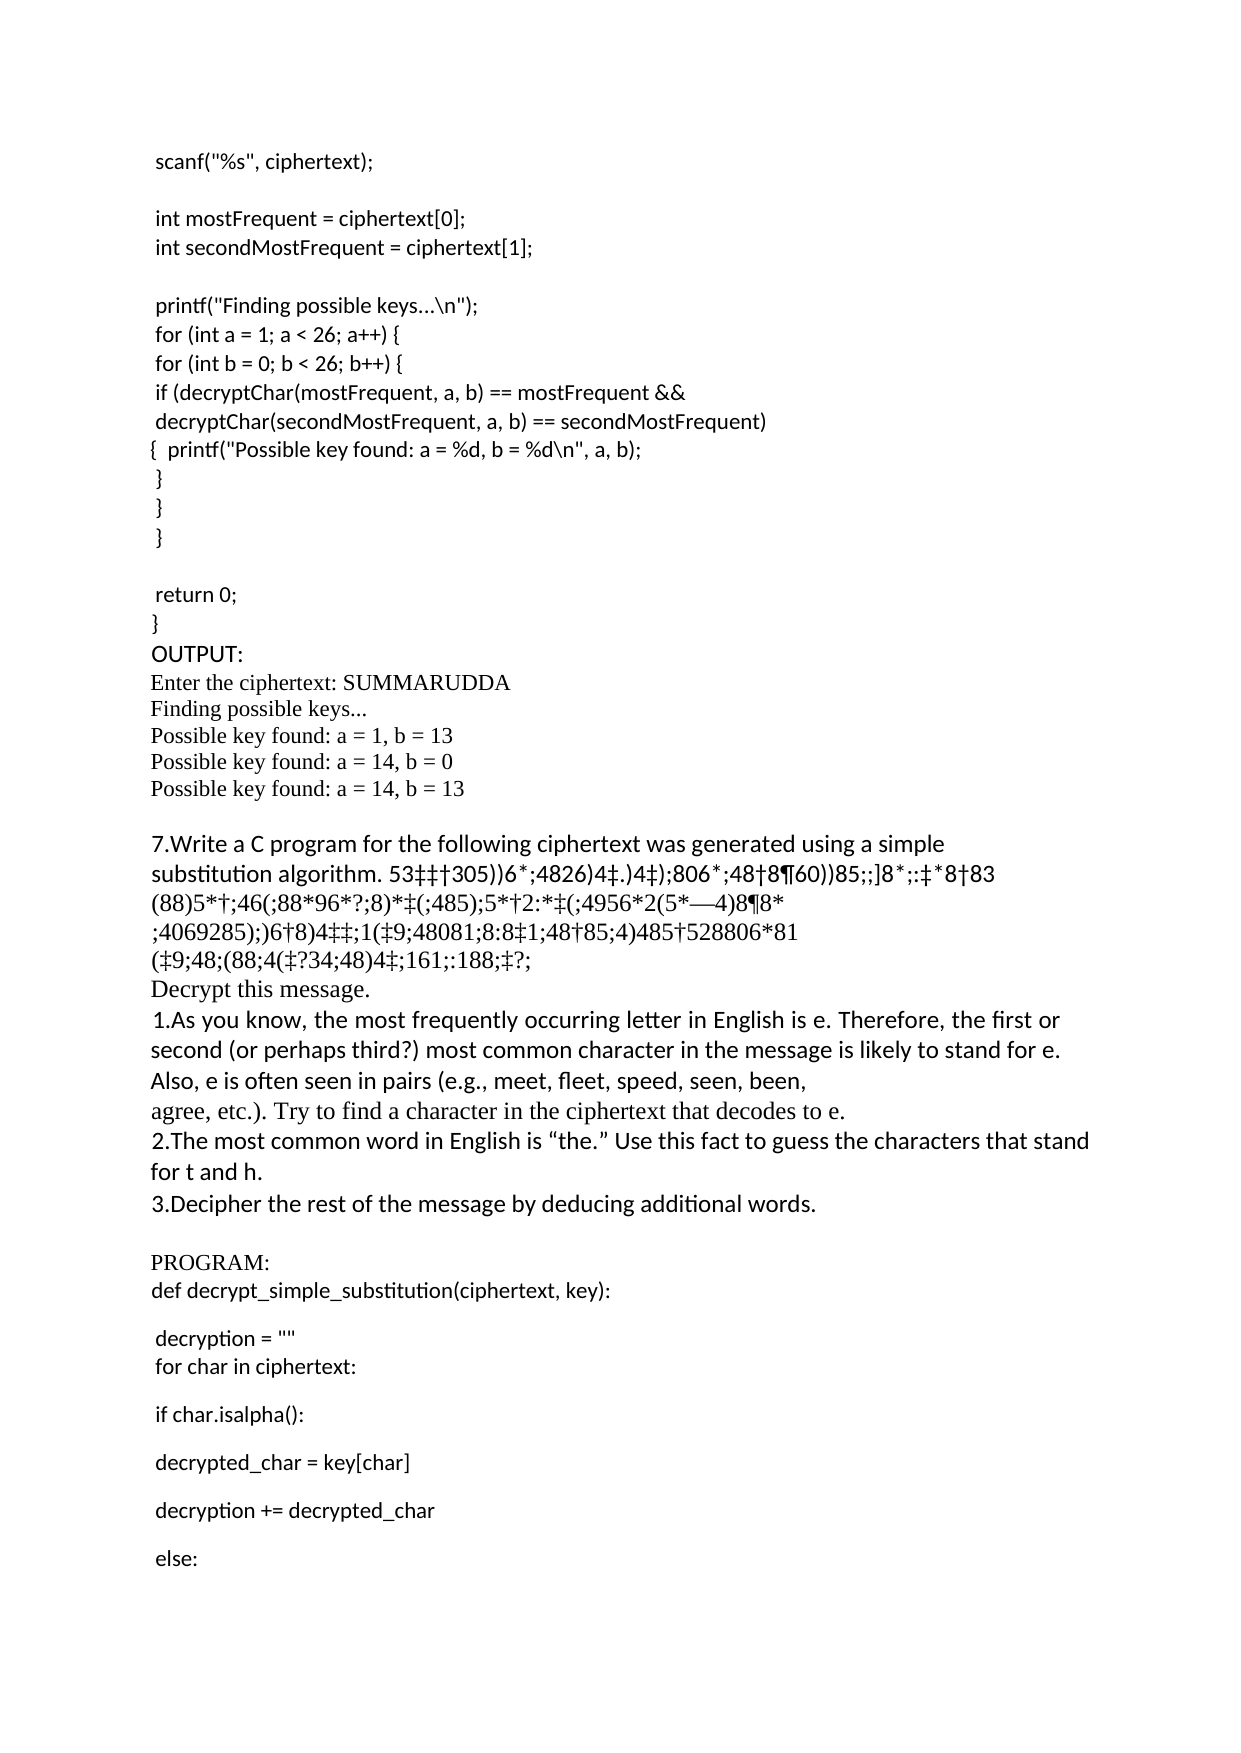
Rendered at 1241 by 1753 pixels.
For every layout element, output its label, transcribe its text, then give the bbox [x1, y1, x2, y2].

text ;4069285);)6†8)4‡‡;1(‡9;48081;8:8‡1;48†85;4)485†528806*81 [152, 917, 1097, 946]
text int secondMostFrequent = ciphertext[1]; [150, 233, 1097, 262]
text Possible key found: a = 1, b = 13 [150, 722, 1097, 748]
text 7.Write a C program for the following ciphertext was generated using a simple substitution algorithm. 53‡‡†305))6*;4826)4‡.)4‡);806*;48†8¶60))85;;]8*;:‡*8†83 (88)5*†;46(;88*96*?;8)*‡(;485);5*†2:*‡(;4956*2(5*—4)8¶8* [151, 828, 1034, 917]
text if char.isalpha(): [150, 1400, 1097, 1428]
text decryption = "" [150, 1324, 1097, 1352]
text decrypted_char = key[char] [150, 1448, 1097, 1476]
text for (int b = 0; b < 26; b++) { [150, 349, 1097, 377]
text printf("Finding possible keys...\n"); [150, 291, 1097, 319]
text 2.The most common word in English is “the.” Use this fact to guess the characters that stand for t and h. [150, 1126, 1091, 1187]
text (‡9;48;(88;4(‡?34;48)4‡;161;:188;‡?; [151, 946, 1097, 974]
text } [150, 493, 1097, 522]
text PROGRAM: [150, 1249, 1097, 1276]
text Possible key found: a = 14, b = 0 [150, 748, 1097, 774]
text else: [150, 1544, 1097, 1572]
text return 0; [150, 580, 1097, 608]
text scanf("%s", ciphertext); [150, 147, 1097, 175]
text if (decryptChar(mostFrequent, a, b) == mostFrequent && [150, 378, 1097, 406]
text decryption += decrypted_char [150, 1496, 1097, 1524]
text for (int a = 1; a < 26; a++) { [150, 320, 1097, 348]
text 3.Decipher the rest of the message by deducing additional words. [151, 1188, 1097, 1218]
text agree, etc.). Try to find a character in the ciphertext that decodes to e. [151, 1096, 1097, 1125]
text Possible key found: a = 14, b = 13 [150, 774, 1097, 801]
text decryptChar(secondMostFrequent, a, b) == secondMostFrequent) { printf("Possible key found: a = %d, b = %d\n", a, b); [150, 407, 857, 463]
text int mostFrequent = ciphertext[0]; [150, 204, 1097, 232]
text } [150, 464, 1097, 492]
text } [150, 523, 1097, 551]
text def decrypt_simple_substitution(ciphertext, key): [151, 1276, 1097, 1304]
text Enter the ciphertext: SUMMARUDDA [150, 669, 1097, 696]
text OUTPUT: [151, 638, 1097, 669]
text for char in ciphertext: [150, 1352, 1097, 1380]
text Finding possible keys... [150, 696, 1097, 722]
text Decrypt this message. [150, 974, 1097, 1003]
text 1.As you know, the most frequently occurring letter in English is e. Therefore, the first or second (or perhaps third?) most common character in the message is likely to stand for e. Also, e is often seen in pairs (e.g., meet, fleet, speed, seen, been, [150, 1004, 1062, 1096]
text } [151, 609, 1097, 637]
